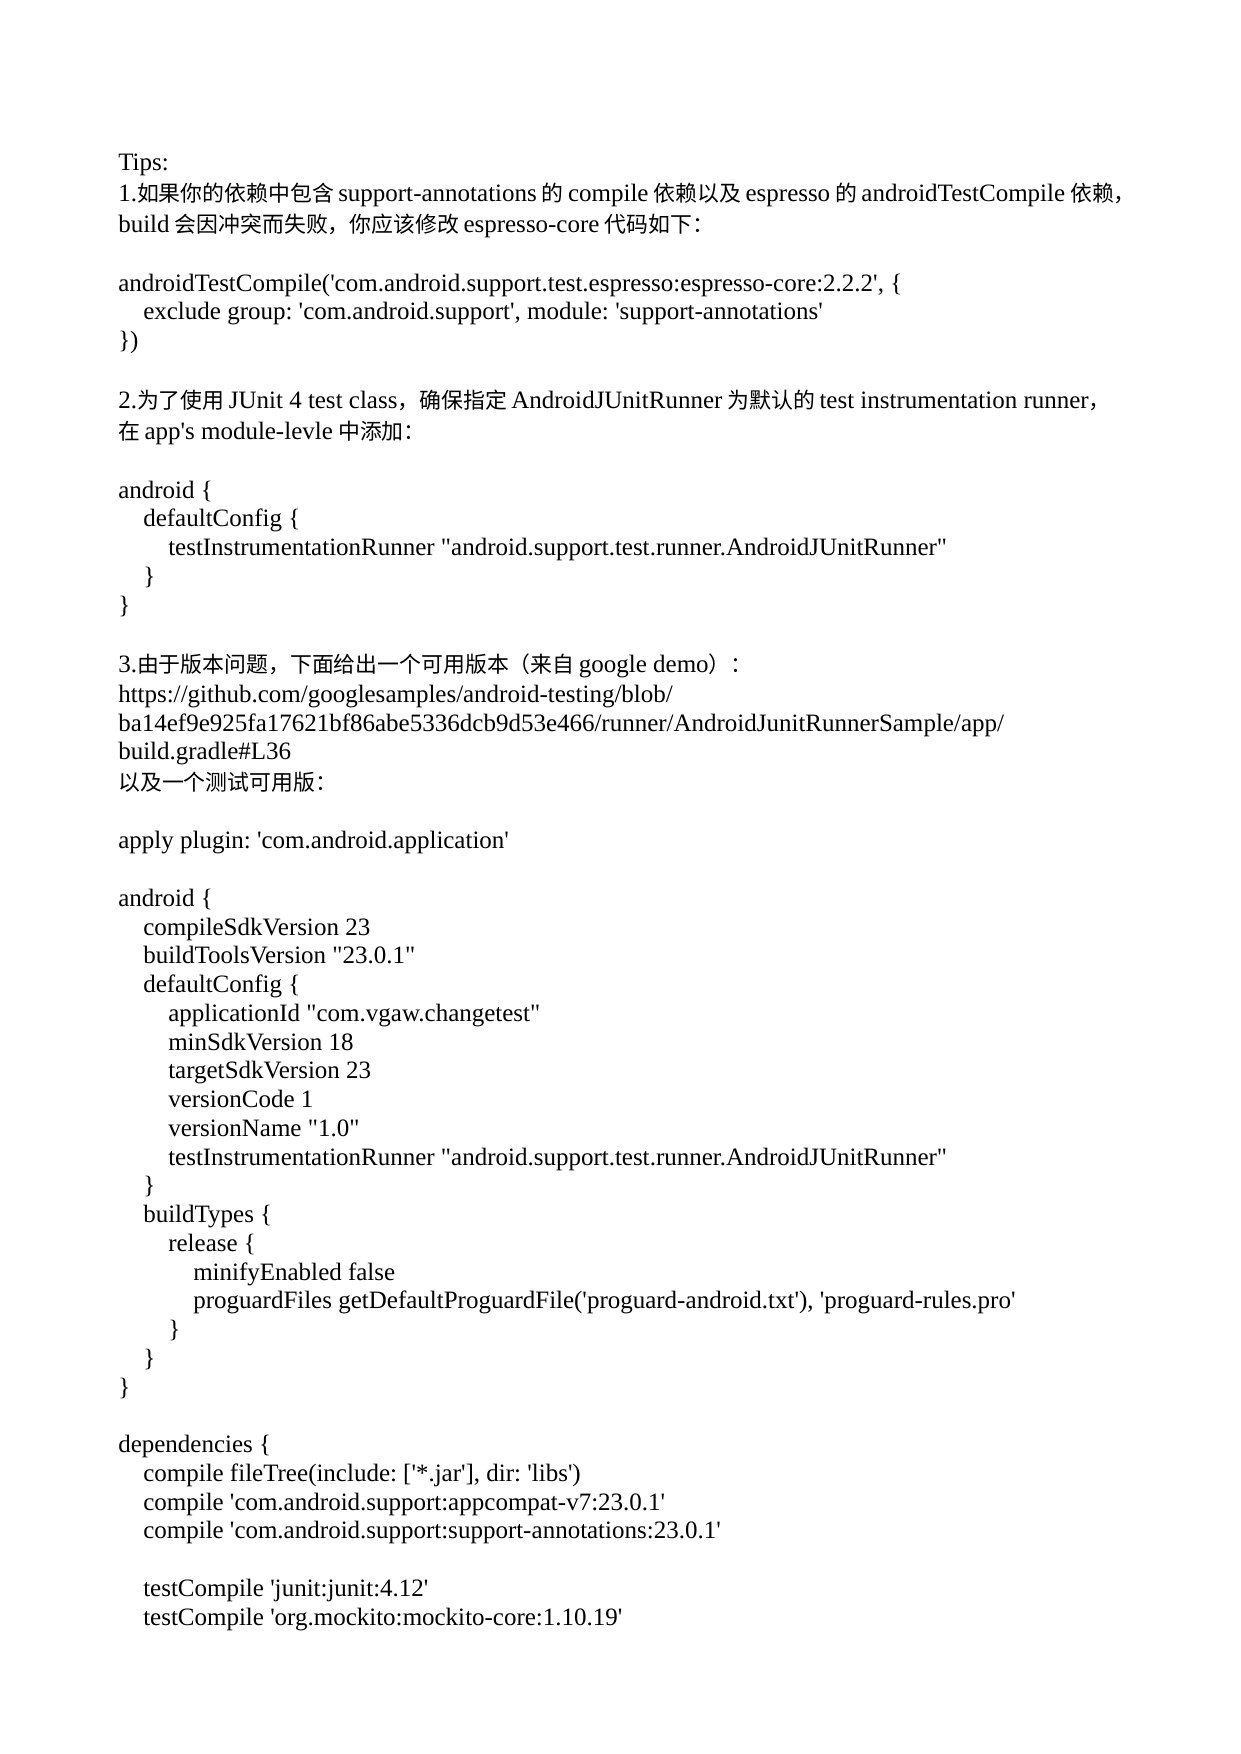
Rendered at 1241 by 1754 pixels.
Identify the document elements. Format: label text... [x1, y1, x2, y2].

text testInstrumentationRunner "android.support.test.runner.AndroidJUnitRunner" [118, 1142, 1122, 1171]
text } [118, 1171, 1122, 1199]
text } [118, 1372, 1122, 1401]
text compile 'com.android.support:support-annotations:23.0.1' [118, 1516, 1122, 1544]
text } [118, 1314, 1122, 1343]
text exclude group: 'com.android.support', module: 'support-annotations' [118, 296, 1122, 325]
text 2.为了使用JUnit 4 test class，确保指定AndroidJUnitRunner为默认的test instrumentation runner， [118, 383, 1122, 414]
text testInstrumentationRunner "android.support.test.runner.AndroidJUnitRunner" [118, 532, 1122, 561]
text } [118, 561, 1122, 590]
text proguardFiles getDefaultProguardFile('proguard-android.txt'), 'proguard-rules.pro' [118, 1286, 1122, 1314]
text testCompile 'org.mockito:mockito-core:1.10.19' [118, 1602, 1122, 1631]
text targetSdkVersion 23 [118, 1056, 1122, 1084]
text buildTypes { [118, 1199, 1122, 1228]
text compile 'com.android.support:appcompat-v7:23.0.1' [118, 1487, 1122, 1516]
text testCompile 'junit:junit:4.12' [118, 1573, 1122, 1602]
text dependencies { [118, 1429, 1122, 1458]
text apply plugin: 'com.android.application' [118, 826, 1122, 854]
text 以及一个测试可用版： [118, 765, 1122, 797]
text android { [118, 475, 1122, 503]
text build会因冲突而失败，你应该修改espresso-core代码如下： [118, 207, 1122, 239]
text release { [118, 1228, 1122, 1257]
text } [118, 590, 1122, 618]
text defaultConfig { [118, 969, 1122, 998]
text android { [118, 883, 1122, 912]
text versionCode 1 [118, 1084, 1122, 1113]
text applicationId "com.vgaw.changetest" [118, 998, 1122, 1027]
text 3.由于版本问题，下面给出一个可用版本（来自google demo）： [118, 647, 1122, 679]
text compile fileTree(include: ['*.jar'], dir: 'libs') [118, 1458, 1122, 1487]
text minSdkVersion 18 [118, 1027, 1122, 1056]
text 1.如果你的依赖中包含support-annotations的compile依赖以及espresso的androidTestCompile依赖， [118, 176, 1122, 207]
text versionName "1.0" [118, 1113, 1122, 1142]
text compileSdkVersion 23 [118, 912, 1122, 941]
text }) [118, 325, 1122, 354]
text https://github.com/googlesamples/android-testing/blob/ba14ef9e925fa17621bf86abe5336dcb9d53e466/runner/AndroidJunitRunnerSample/app/build.gradle#L36 [118, 679, 1122, 765]
text androidTestCompile('com.android.support.test.espresso:espresso-core:2.2.2', { [118, 268, 1122, 296]
text Tips: [118, 147, 1122, 176]
text } [118, 1343, 1122, 1372]
text defaultConfig { [118, 503, 1122, 532]
text minifyEnabled false [118, 1257, 1122, 1286]
text 在app's module-levle中添加： [118, 414, 1122, 446]
text buildToolsVersion "23.0.1" [118, 941, 1122, 969]
